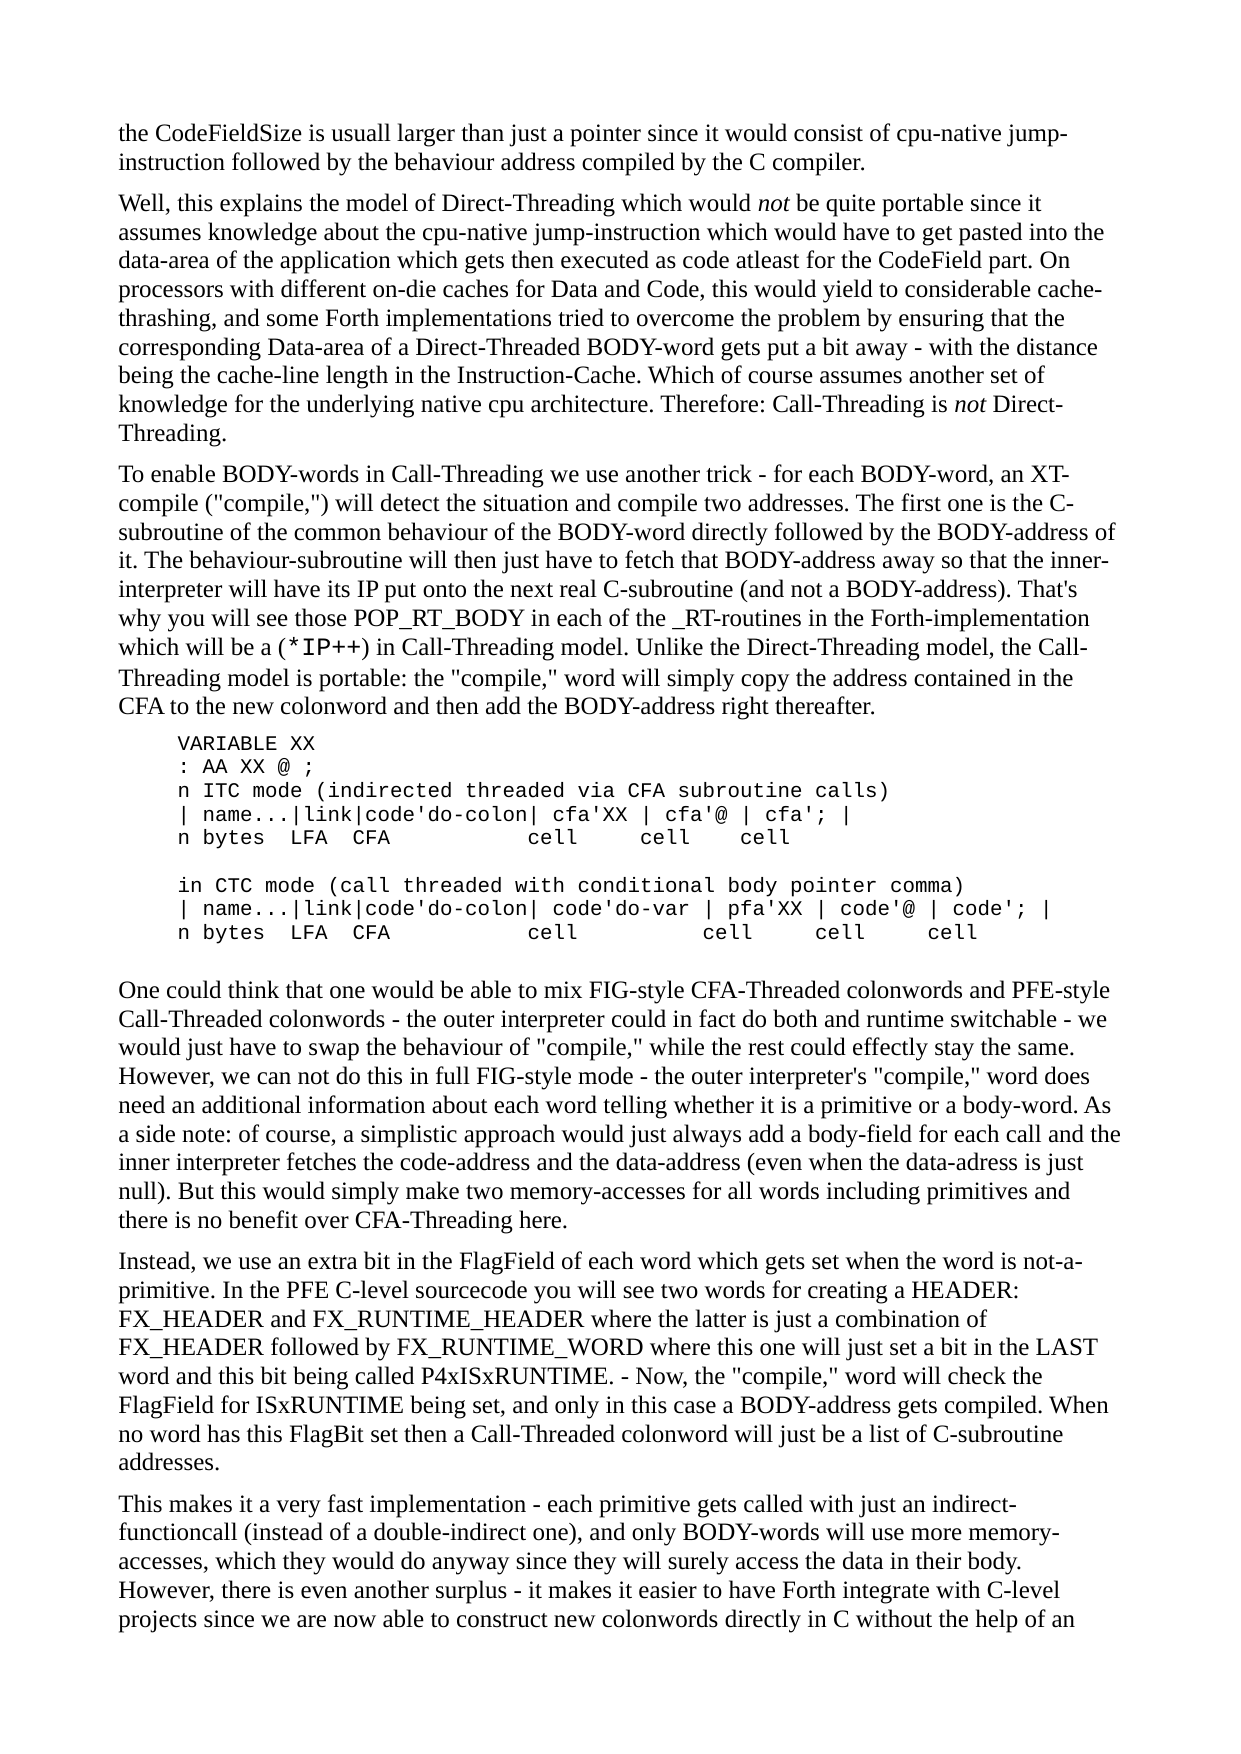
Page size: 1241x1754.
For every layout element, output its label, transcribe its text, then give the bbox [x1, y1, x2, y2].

text VARIABLE XX : AA XX @ ; n ITC mode (indirected threaded via CFA subroutine calls) | name...|link|code'do-colon| cfa'XX | cfa'@ | cfa'; | n bytes LFA CFA cell cell cell in CTC mode (call threaded with conditional body pointer comma) | name...|link|code'do-colon| code'do-var | pfa'XX | code'@ | code'; | n bytes LFA CFA cell cell cell cell [177, 733, 1063, 946]
text Well, this explains the model of Direct-Threading which would not be quite portable since it assumes knowledge about the cpu-native jump-instruction which would have to get pasted into the data-area of the application which gets then executed as code atleast for the CodeField part. On processors with different on-die caches for Data and Code, this would yield to considerable cache-thrashing, and some Forth implementations tried to overcome the problem by ensuring that the corresponding Data-area of a Direct-Threaded BODY-word gets put a bit away - with the distance being the cache-line length in the Instruction-Cache. Which of course assumes another set of knowledge for the underlying native cpu architecture. Therefore: Call-Threading is not Direct-Threading. [118, 188, 1122, 447]
text the CodeFieldSize is usuall larger than just a pointer since it would consist of cpu-native jump-instruction followed by the behaviour address compiled by the C compiler. [118, 118, 1122, 176]
text One could think that one would be able to mix FIG-style CFA-Threaded colonwords and PFE-style Call-Threaded colonwords - the outer interpreter could in fact do both and runtime switchable - we would just have to swap the behaviour of "compile," while the rest could effectly stay the same. However, we can not do this in full FIG-style mode - the outer interpreter's "compile," word does need an additional information about each word telling whether it is a primitive or a body-word. As a side note: of course, a simplistic approach would just always add a body-field for each call and the inner interpreter fetches the code-address and the data-address (even when the data-adress is just null). But this would simply make two memory-accesses for all words including primitives and there is no benefit over CFA-Threading here. [118, 975, 1122, 1234]
text To enable BODY-words in Call-Threading we use another trick - for each BODY-word, an XT-compile ("compile,") will detect the situation and compile two addresses. The first one is the C-subroutine of the common behaviour of the BODY-word directly followed by the BODY-address of it. The behaviour-subroutine will then just have to fetch that BODY-address away so that the inner-interpreter will have its IP put onto the next real C-subroutine (and not a BODY-address). That's why you will see those POP_RT_BODY in each of the _RT-routines in the Forth-implementation which will be a (*IP++) in Call-Threading model. Unlike the Direct-Threading model, the Call-Threading model is portable: the "compile," word will simply copy the address contained in the CFA to the new colonword and then add the BODY-address right thereafter. [118, 459, 1122, 720]
text Instead, we use an extra bit in the FlagField of each word which gets set when the word is not-a-primitive. In the PFE C-level sourcecode you will see two words for creating a HEADER: FX_HEADER and FX_RUNTIME_HEADER where the latter is just a combination of FX_HEADER followed by FX_RUNTIME_WORD where this one will just set a bit in the LAST word and this bit being called P4xISxRUNTIME. - Now, the "compile," word will check the FlagField for ISxRUNTIME being set, and only in this case a BODY-address gets compiled. When no word has this FlagBit set then a Call-Threaded colonword will just be a list of C-subroutine addresses. [118, 1246, 1122, 1476]
text This makes it a very fast implementation - each primitive gets called with just an indirect-functioncall (instead of a double-indirect one), and only BODY-words will use more memory-accesses, which they would do anyway since they will surely access the data in their body. However, there is even another surplus - it makes it easier to have Forth integrate with C-level projects since we are now able to construct new colonwords directly in C without the help of an [118, 1489, 1122, 1632]
